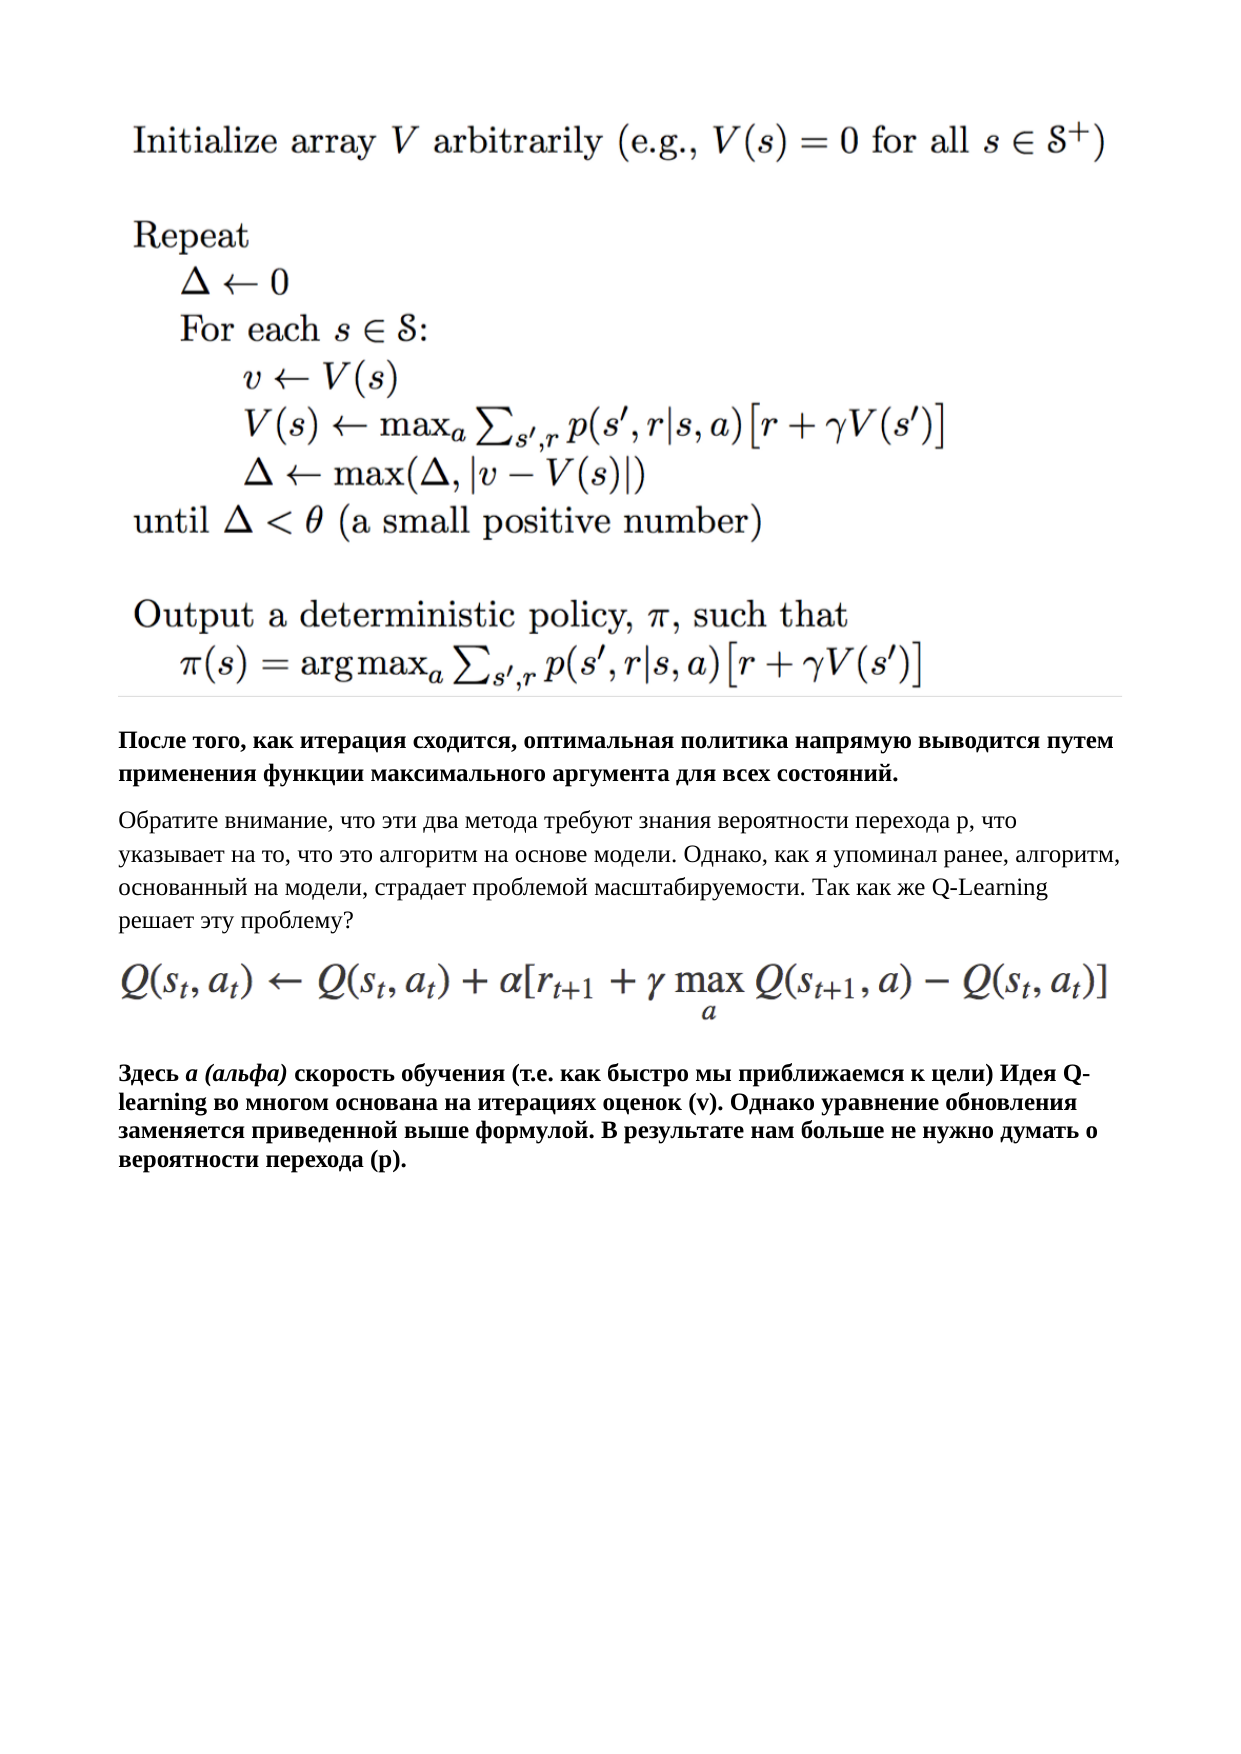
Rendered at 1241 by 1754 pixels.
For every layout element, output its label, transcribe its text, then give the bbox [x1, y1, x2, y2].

picture [118, 118, 1123, 697]
text Здесь a (альфа) скорость обучения (т.е. как быстро мы приближаемся к цели) Идея Q-learning во многом основана на итерациях оценок (v). Однако уравнение обновления заменяется приведенной выше формулой. В результате нам больше не нужно думать о вероятности перехода (p). [118, 1058, 1122, 1173]
text После того, как итерация сходится, оптимальная политика напрямую выводится путем применения функции максимального аргумента для всех состояний. [118, 725, 1122, 787]
text Обратите внимание, что эти два метода требуют знания вероятности перехода p, что указывает на то, что это алгоритм на основе модели. Однако, как я упоминал ранее, алгоритм, основанный на модели, страдает проблемой масштабируемости. Так как же Q-Learning решает эту проблему? [118, 806, 1122, 933]
picture [118, 952, 1123, 1030]
